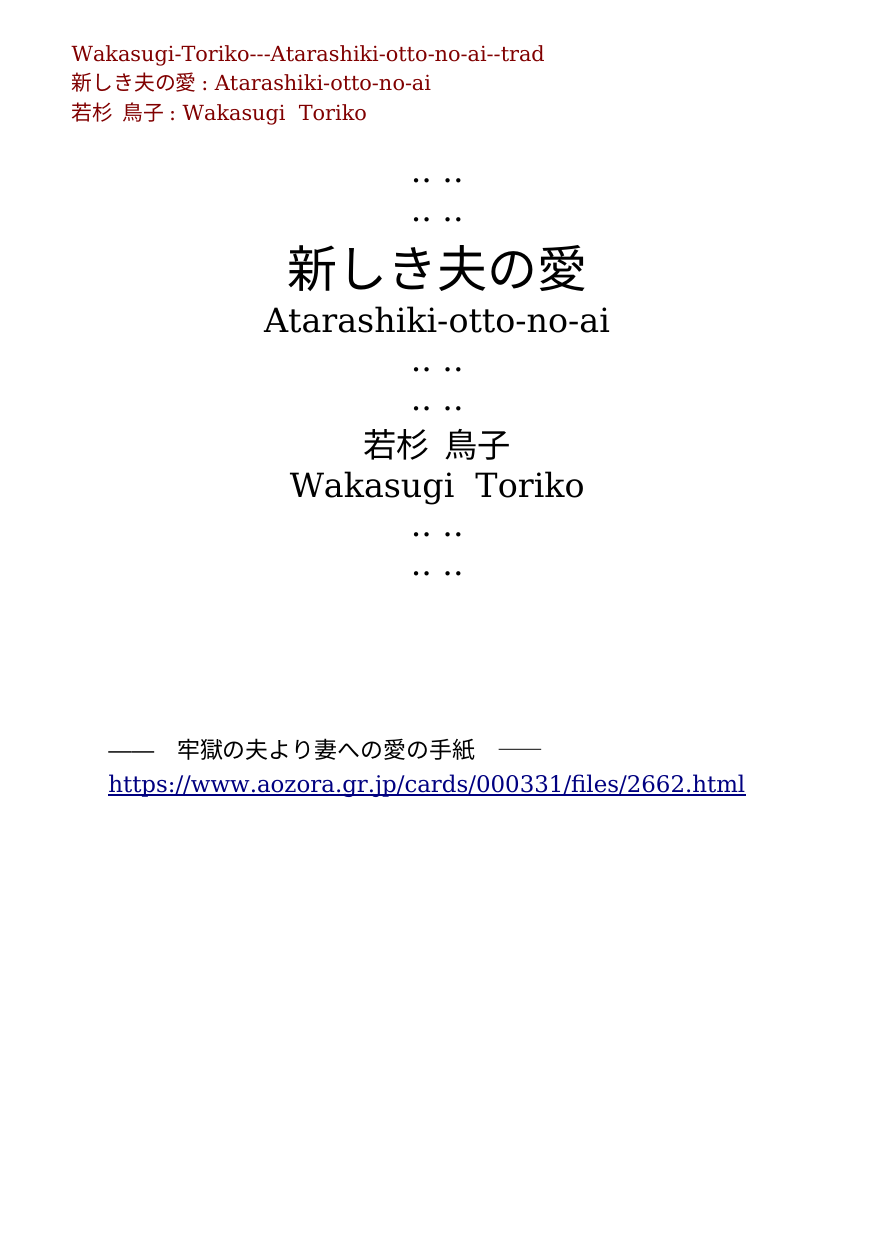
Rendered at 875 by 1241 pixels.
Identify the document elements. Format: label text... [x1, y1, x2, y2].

text 若杉 鳥子 : Wakasugi Toriko [71, 96, 803, 127]
text 新しき夫の愛 : Atarashiki-otto-no-ai [71, 66, 803, 96]
text Wakasugi-Toriko---Atarashiki-otto-no-ai--trad [71, 42, 803, 66]
text ―― 牢獄の夫より妻への愛の手紙 ―― [72, 732, 802, 765]
subtitle .. .. .. .. 新しき夫の愛 Atarashiki-otto-no-ai .. .. .. .. 若杉 鳥子 Wakasugi Toriko .. .. .. .. [36, 152, 838, 583]
text https://www.aozora.gr.jp/cards/000331/files/2662.html [72, 771, 802, 798]
